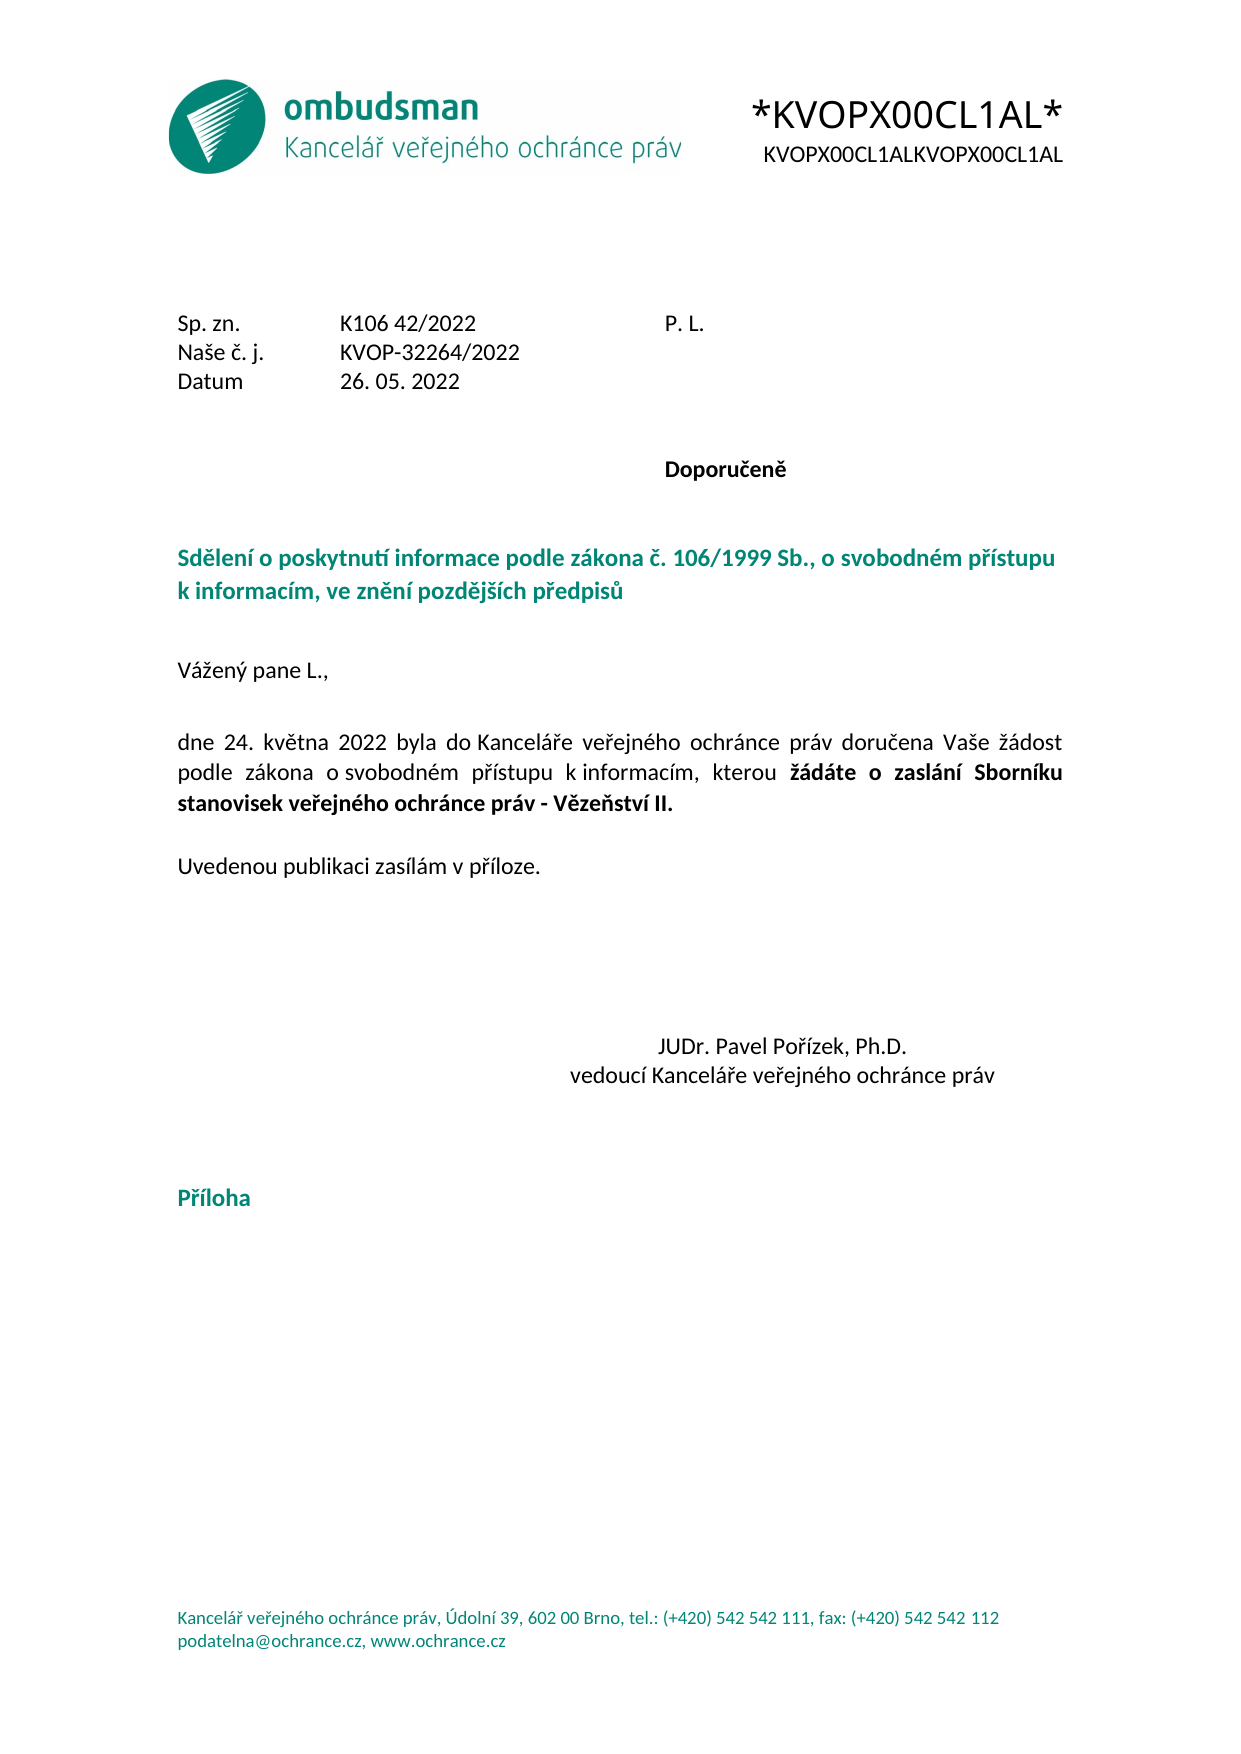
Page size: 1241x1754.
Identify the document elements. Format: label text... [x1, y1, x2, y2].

table_header K106 42/2022 KVOP-32264/2022 26. 05. 2022 [340, 220, 664, 542]
subtitle Sdělení o poskytnutí informace podle zákona č. 106/1999 Sb., o svobodném přístupu k informacím, ve znění pozdějších předpisů [177, 542, 1063, 606]
text dne 24. května 2022 byla do Kanceláře veřejného ochránce práv doručena Vaše žádost podle zákona o svobodném přístupu k informacím, kterou žádáte o zaslání Sborníku stanovisek veřejného ochránce práv - Vězeňství II. [177, 727, 1063, 817]
text Příloha [177, 1182, 1063, 1213]
text vedoucí Kanceláře veřejného ochránce práv [502, 1060, 1063, 1089]
table_header Sp. zn. Naše č. j. Datum [177, 220, 340, 542]
text JUDr. Pavel Pořízek, Ph.D. [502, 1031, 1063, 1060]
table_header P. L. Doporučeně [665, 220, 1085, 542]
text Vážený pane L., [177, 655, 1063, 684]
text Uvedenou publikaci zasílám v příloze. [177, 851, 1063, 881]
